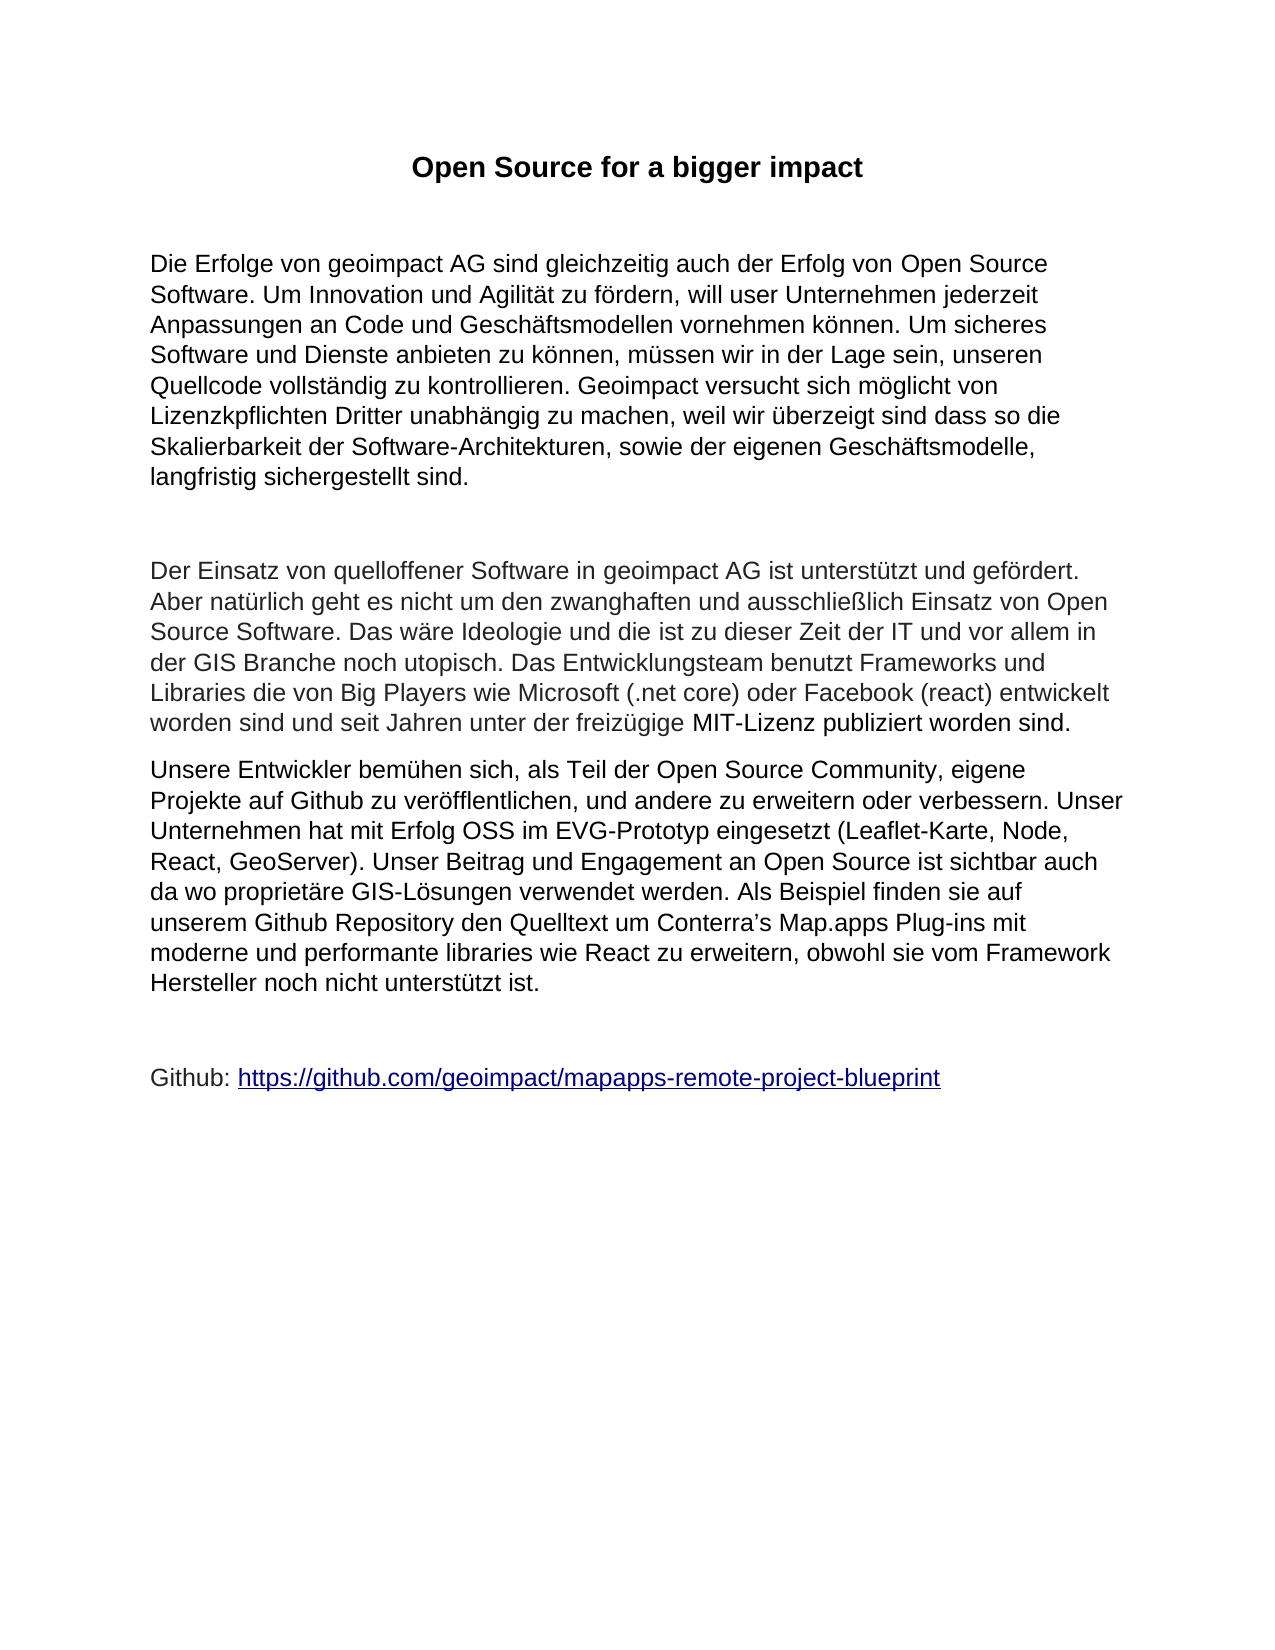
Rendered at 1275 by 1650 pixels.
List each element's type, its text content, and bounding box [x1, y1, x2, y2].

text Der Einsatz von quelloffener Software in geoimpact AG ist unterstützt und gefördert. Aber natürlich geht es nicht um den zwanghaften und ausschließlich Einsatz von Open Source Software. Das wäre Ideologie und die ist zu dieser Zeit der IT und vor allem in der GIS Branche noch utopisch. Das Entwicklungsteam benutzt Frameworks und Libraries die von Big Players wie Microsoft (.net core) oder Facebook (react) entwickelt worden sind und seit Jahren unter der freizügige MIT-Lizenz publiziert worden sind. [150, 556, 1125, 737]
text Github: https://github.com/geoimpact/mapapps-remote-project-blueprint [150, 1063, 1125, 1091]
text Open Source for a bigger impact [150, 150, 1125, 183]
text Die Erfolge von geoimpact AG sind gleichzeitig auch der Erfolg von Open Source Software. Um Innovation und Agilität zu fördern, will user Unternehmen jederzeit Anpassungen an Code und Geschäftsmodellen vornehmen können. Um sicheres Software und Dienste anbieten zu können, müssen wir in der Lage sein, unseren Quellcode vollständig zu kontrollieren. Geoimpact versucht sich möglicht von Lizenzkpflichten Dritter unabhängig zu machen, weil wir überzeigt sind dass so die Skalierbarkeit der Software-Architekturen, sowie der eigenen Geschäftsmodelle, langfristig sichergestellt sind. [150, 249, 1125, 491]
text Unsere Entwickler bemühen sich, als Teil der Open Source Community, eigene Projekte auf Github zu veröfflentlichen, und andere zu erweitern oder verbessern. Unser Unternehmen hat mit Erfolg OSS im EVG-Prototyp eingesetzt (Leaflet-Karte, Node, React, GeoServer). Unser Beitrag und Engagement an Open Source ist sichtbar auch da wo proprietäre GIS-Lösungen verwendet werden. Als Beispiel finden sie auf unserem Github Repository den Quelltext um Conterra’s Map.apps Plug-ins mit moderne und performante libraries wie React zu erweitern, obwohl sie vom Framework Hersteller noch nicht unterstützt ist. [150, 756, 1125, 997]
